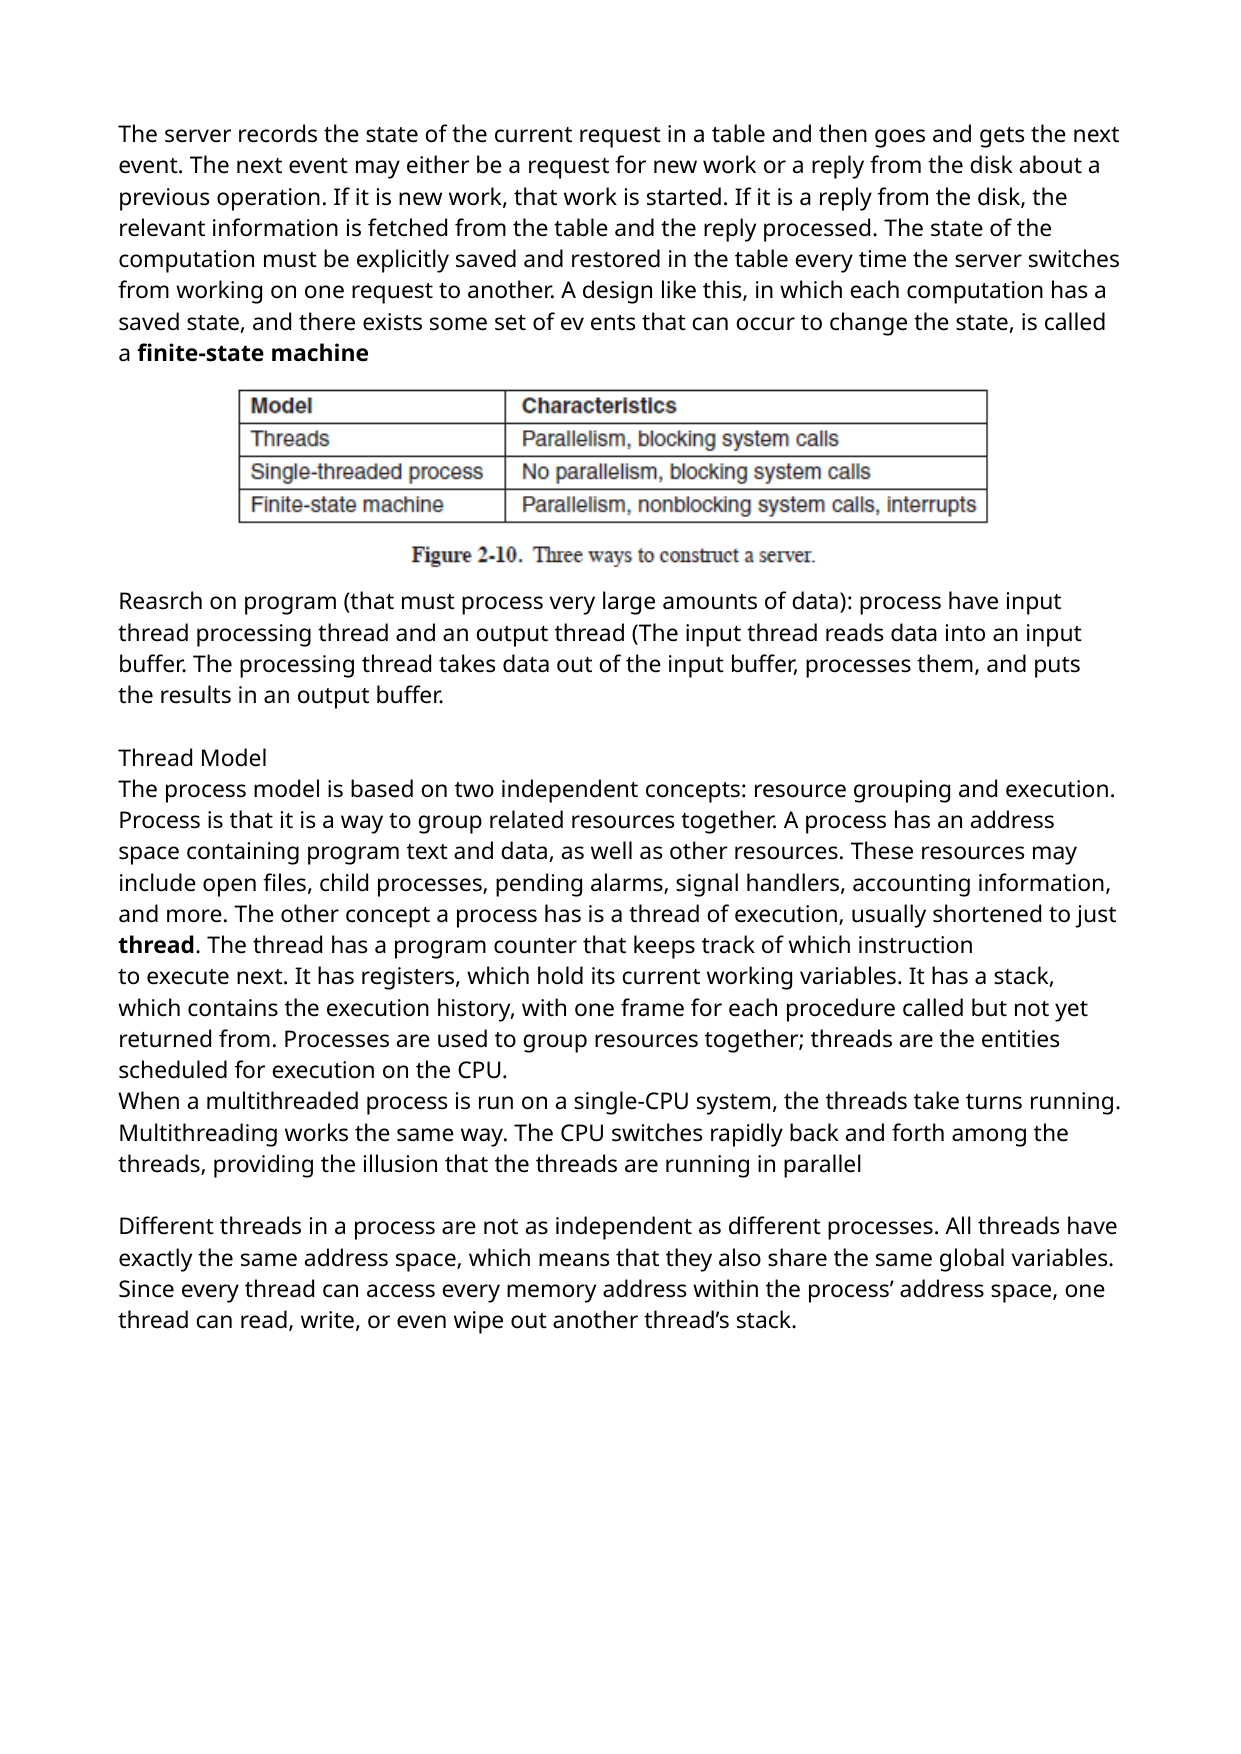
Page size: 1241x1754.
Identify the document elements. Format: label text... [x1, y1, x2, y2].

text Reasrch on program (that must process very large amounts of data): process have input thread processing thread and an output thread (The input thread reads data into an input buffer. The processing thread takes data out of the input buffer, processes them, and puts the results in an output buffer. [118, 368, 1122, 710]
text Thread Model [118, 742, 1122, 773]
text The process model is based on two independent concepts: resource grouping and execution. Process is that it is a way to group related resources together. A process has an address space containing program text and data, as well as other resources. These resources may include open files, child processes, pending alarms, signal handlers, accounting information, and more. The other concept a process has is a thread of execution, usually shortened to just thread. The thread has a program counter that keeps track of which instruction [118, 773, 1122, 960]
text to execute next. It has registers, which hold its current working variables. It has a stack, which contains the execution history, with one frame for each procedure called but not yet returned from. Processes are used to group resources together; threads are the entities scheduled for execution on the CPU. [118, 960, 1122, 1085]
text Different threads in a process are not as independent as different processes. All threads have exactly the same address space, which means that they also share the same global variables. Since every thread can access every memory address within the process’ address space, one thread can read, write, or even wipe out another thread’s stack. [118, 1210, 1122, 1335]
text When a multithreaded process is run on a single-CPU system, the threads take turns running. Multithreading works the same way. The CPU switches rapidly back and forth among the threads, providing the illusion that the threads are running in parallel [118, 1085, 1122, 1179]
text The server records the state of the current request in a table and then goes and gets the next event. The next event may either be a request for new work or a reply from the disk about a previous operation. If it is new work, that work is started. If it is a reply from the disk, the relevant information is fetched from the table and the reply processed. The state of the computation must be explicitly saved and restored in the table every time the server switches from working on one request to another. A design like this, in which each computation has a saved state, and there exists some set of ev ents that can occur to change the state, is called a finite-state machine [118, 118, 1122, 368]
picture [231, 368, 1010, 586]
